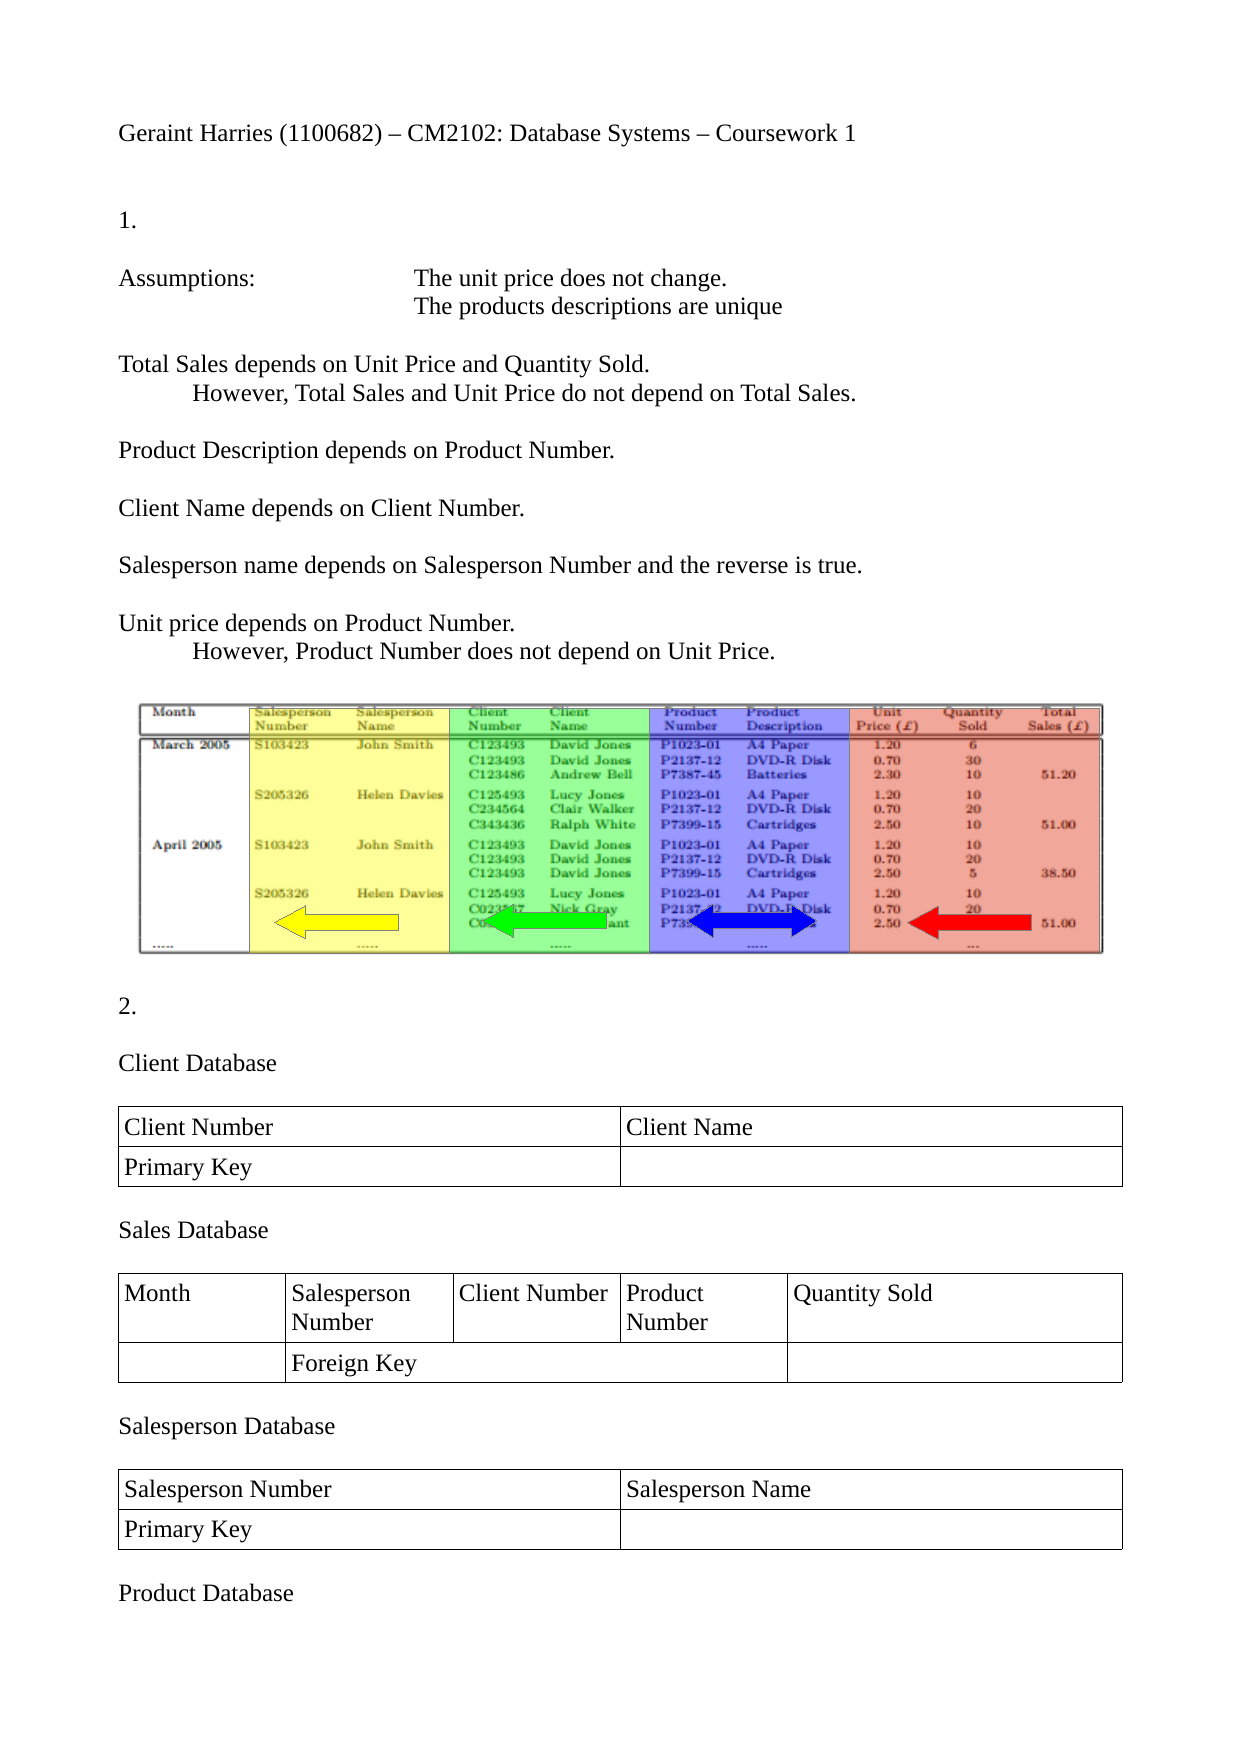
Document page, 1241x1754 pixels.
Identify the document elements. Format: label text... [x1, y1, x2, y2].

table_cell [788, 1343, 1122, 1382]
table_header Salesperson Number [286, 1274, 453, 1342]
text The products descriptions are unique [118, 291, 1122, 320]
text Product Database [118, 1578, 1122, 1607]
text Client Database [118, 1048, 1122, 1077]
text However, Total Sales and Unit Price do not depend on Total Sales. [118, 378, 1122, 406]
text However, Product Number does not depend on Unit Price. [118, 636, 1122, 665]
table_cell [119, 1343, 285, 1382]
text Client Name depends on Client Number. [118, 493, 1122, 521]
table_cell Primary Key [119, 1510, 620, 1549]
table_cell [621, 1147, 1122, 1186]
picture [124, 699, 1116, 962]
table_header Client Number [119, 1107, 620, 1146]
table_cell Primary Key [119, 1147, 620, 1186]
text Assumptions: The unit price does not change. [118, 263, 1122, 291]
table_cell [621, 1510, 1122, 1549]
text 2. [118, 991, 1122, 1019]
table_header Month [119, 1274, 285, 1342]
text Unit price depends on Product Number. [118, 608, 1122, 636]
text Salesperson name depends on Salesperson Number and the reverse is true. [118, 550, 1122, 579]
table_header Client Number [454, 1274, 620, 1342]
text Sales Database [118, 1215, 1122, 1244]
text Salesperson Database [118, 1411, 1122, 1440]
table_header Salesperson Number [119, 1470, 620, 1509]
table_cell Foreign Key [286, 1343, 787, 1382]
table_header Client Name [621, 1107, 1122, 1146]
text 1. [118, 205, 1122, 234]
table_header Product Number [621, 1274, 787, 1342]
table_header Quantity Sold [788, 1274, 1122, 1342]
text Product Description depends on Product Number. [118, 435, 1122, 464]
text Total Sales depends on Unit Price and Quantity Sold. [118, 349, 1122, 378]
table_header Salesperson Name [621, 1470, 1122, 1509]
